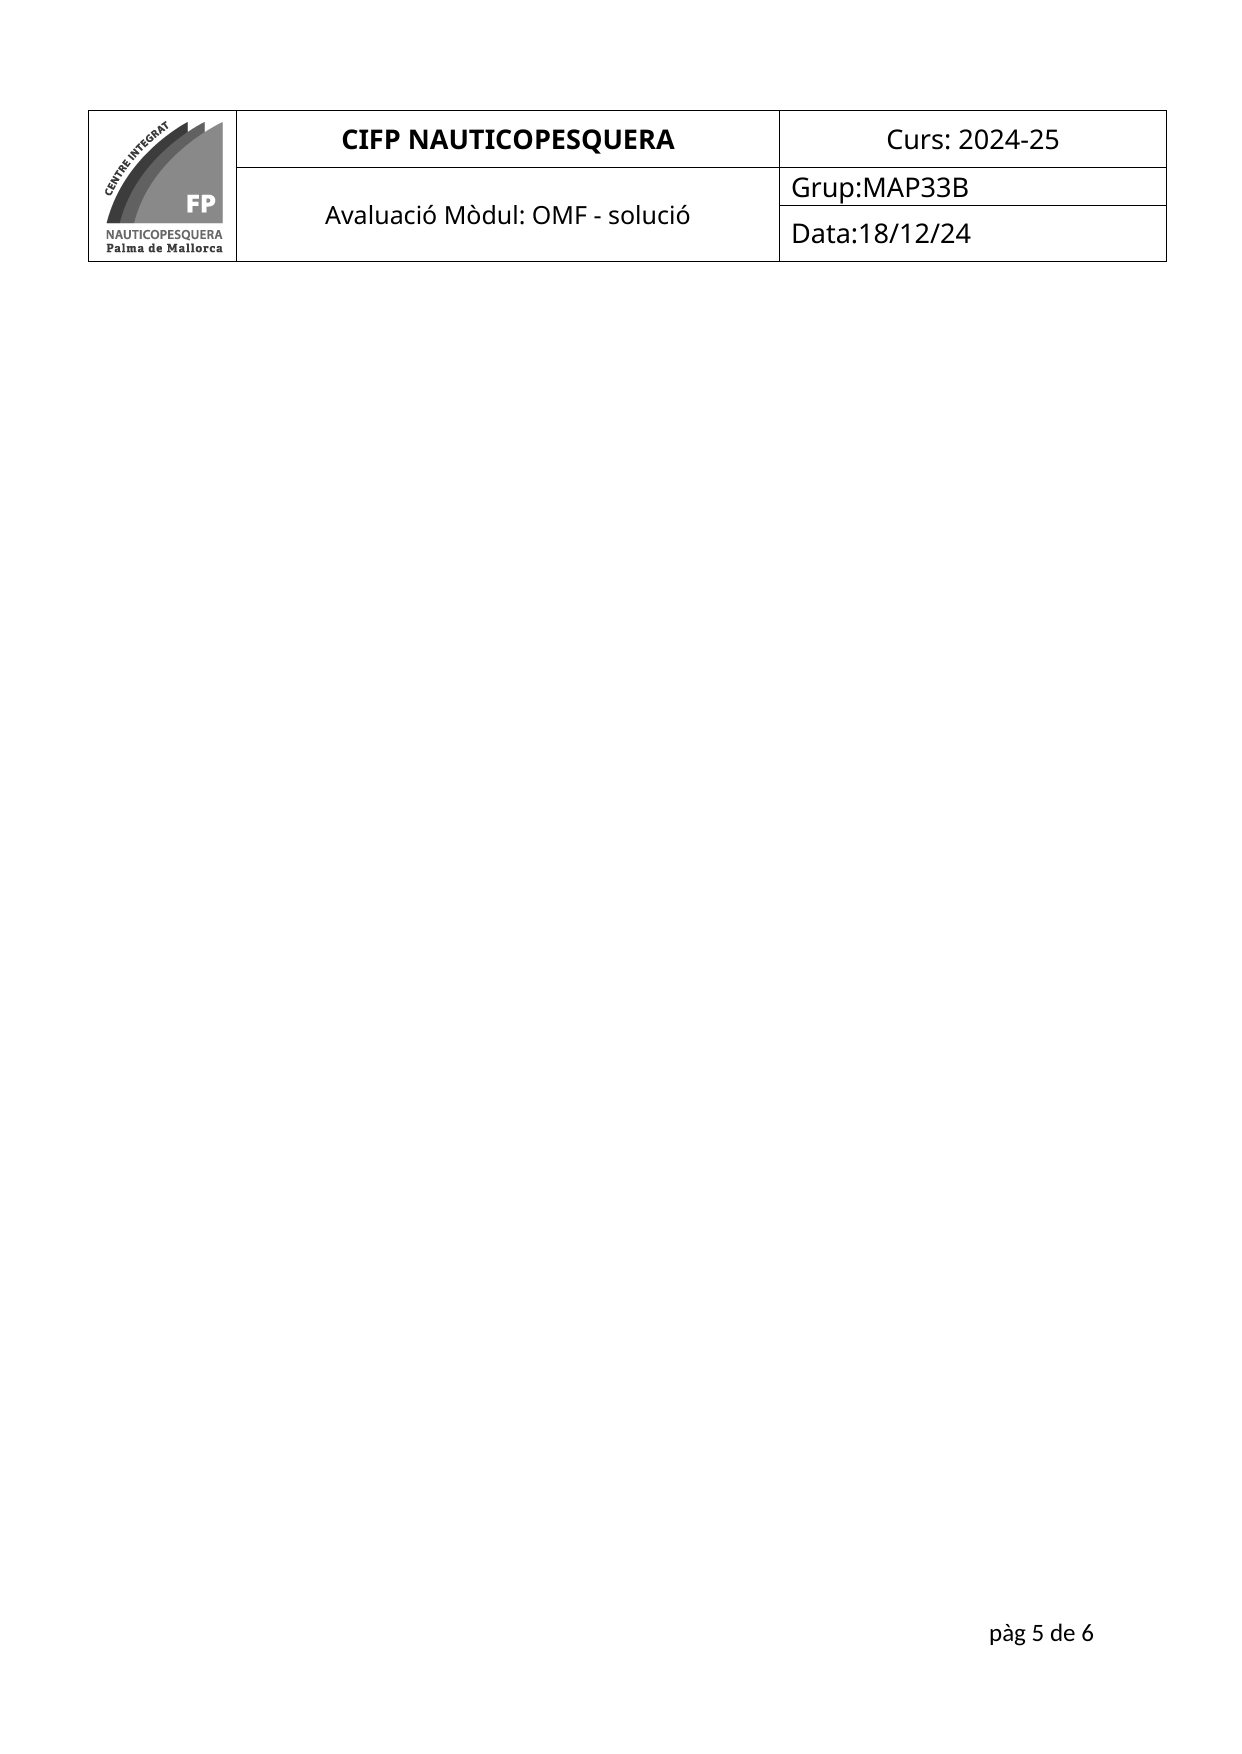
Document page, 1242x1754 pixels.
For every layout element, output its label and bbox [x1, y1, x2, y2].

picture [100, 111, 229, 260]
